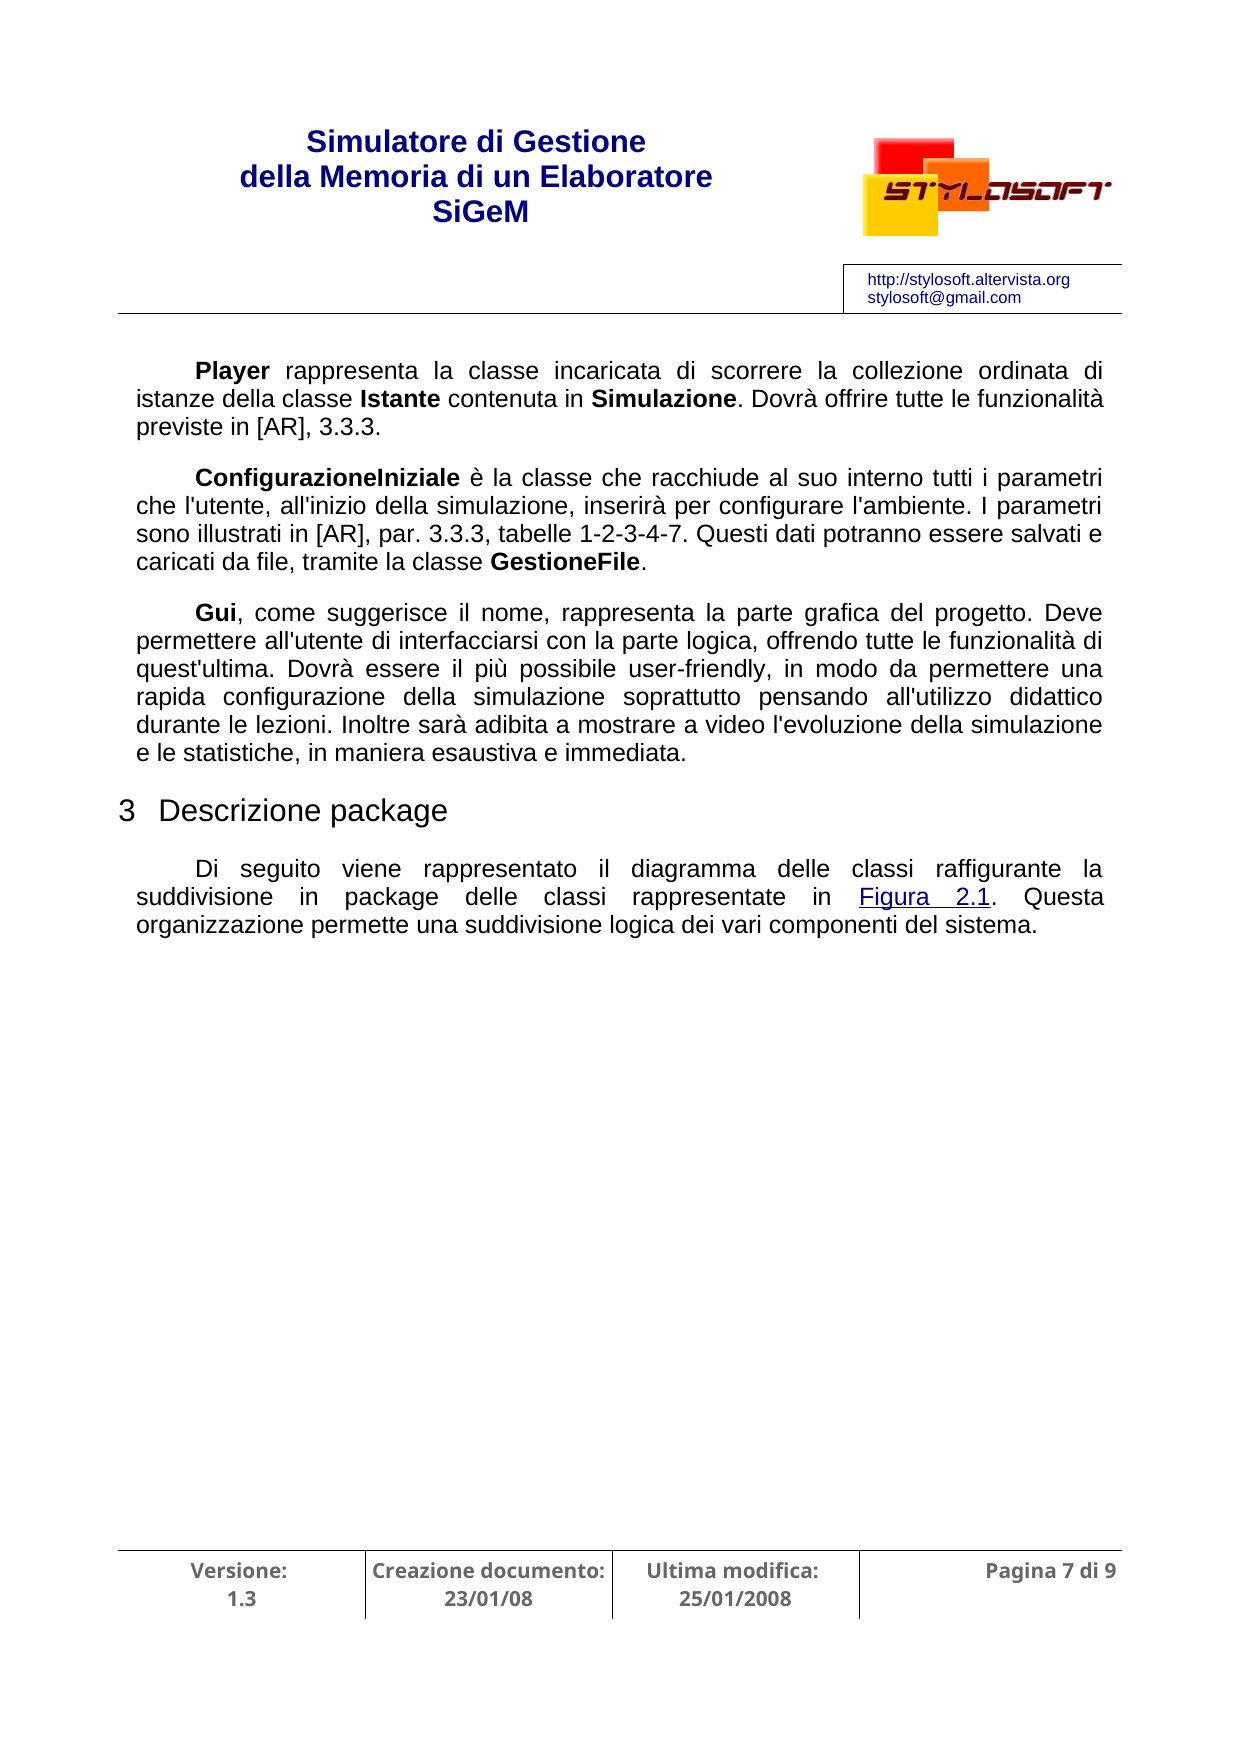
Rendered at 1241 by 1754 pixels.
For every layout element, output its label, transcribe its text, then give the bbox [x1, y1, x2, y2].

text Player rappresenta la classe incaricata di scorrere la collezione ordinata di istanze della classe Istante contenuta in Simulazione. Dovrà offrire tutte le funzionalità previste in [AR], 3.3.3. [136, 357, 1104, 440]
text Di seguito viene rappresentato il diagramma delle classi raffigurante la suddivisione in package delle classi rappresentate in Figura 2.1. Questa organizzazione permette una suddivisione logica dei vari componenti del sistema. [136, 854, 1104, 938]
text ConfigurazioneIniziale è la classe che racchiude al suo interno tutti i parametri che l'utente, all'inizio della simulazione, inserirà per configurare l'ambiente. I parametri sono illustrati in [AR], par. 3.3.3, tabelle 1-2-3-4-7. Questi dati potranno essere salvati e caricati da file, tramite la classe GestioneFile. [136, 464, 1104, 576]
picture [848, 123, 1117, 247]
text Gui, come suggerisce il nome, rappresenta la parte grafica del progetto. Deve permettere all'utente di interfacciarsi con la parte logica, offrendo tutte le funzionalità di quest'ultima. Dovrà essere il più possibile user-friendly, in modo da permettere una rapida configurazione della simulazione soprattutto pensando all'utilizzo didattico durante le lezioni. Inoltre sarà adibita a mostrare a video l'evoluzione della simulazione e le statistiche, in maniera esaustiva e immediata. [136, 599, 1104, 767]
subtitle Descrizione package [118, 793, 1122, 828]
